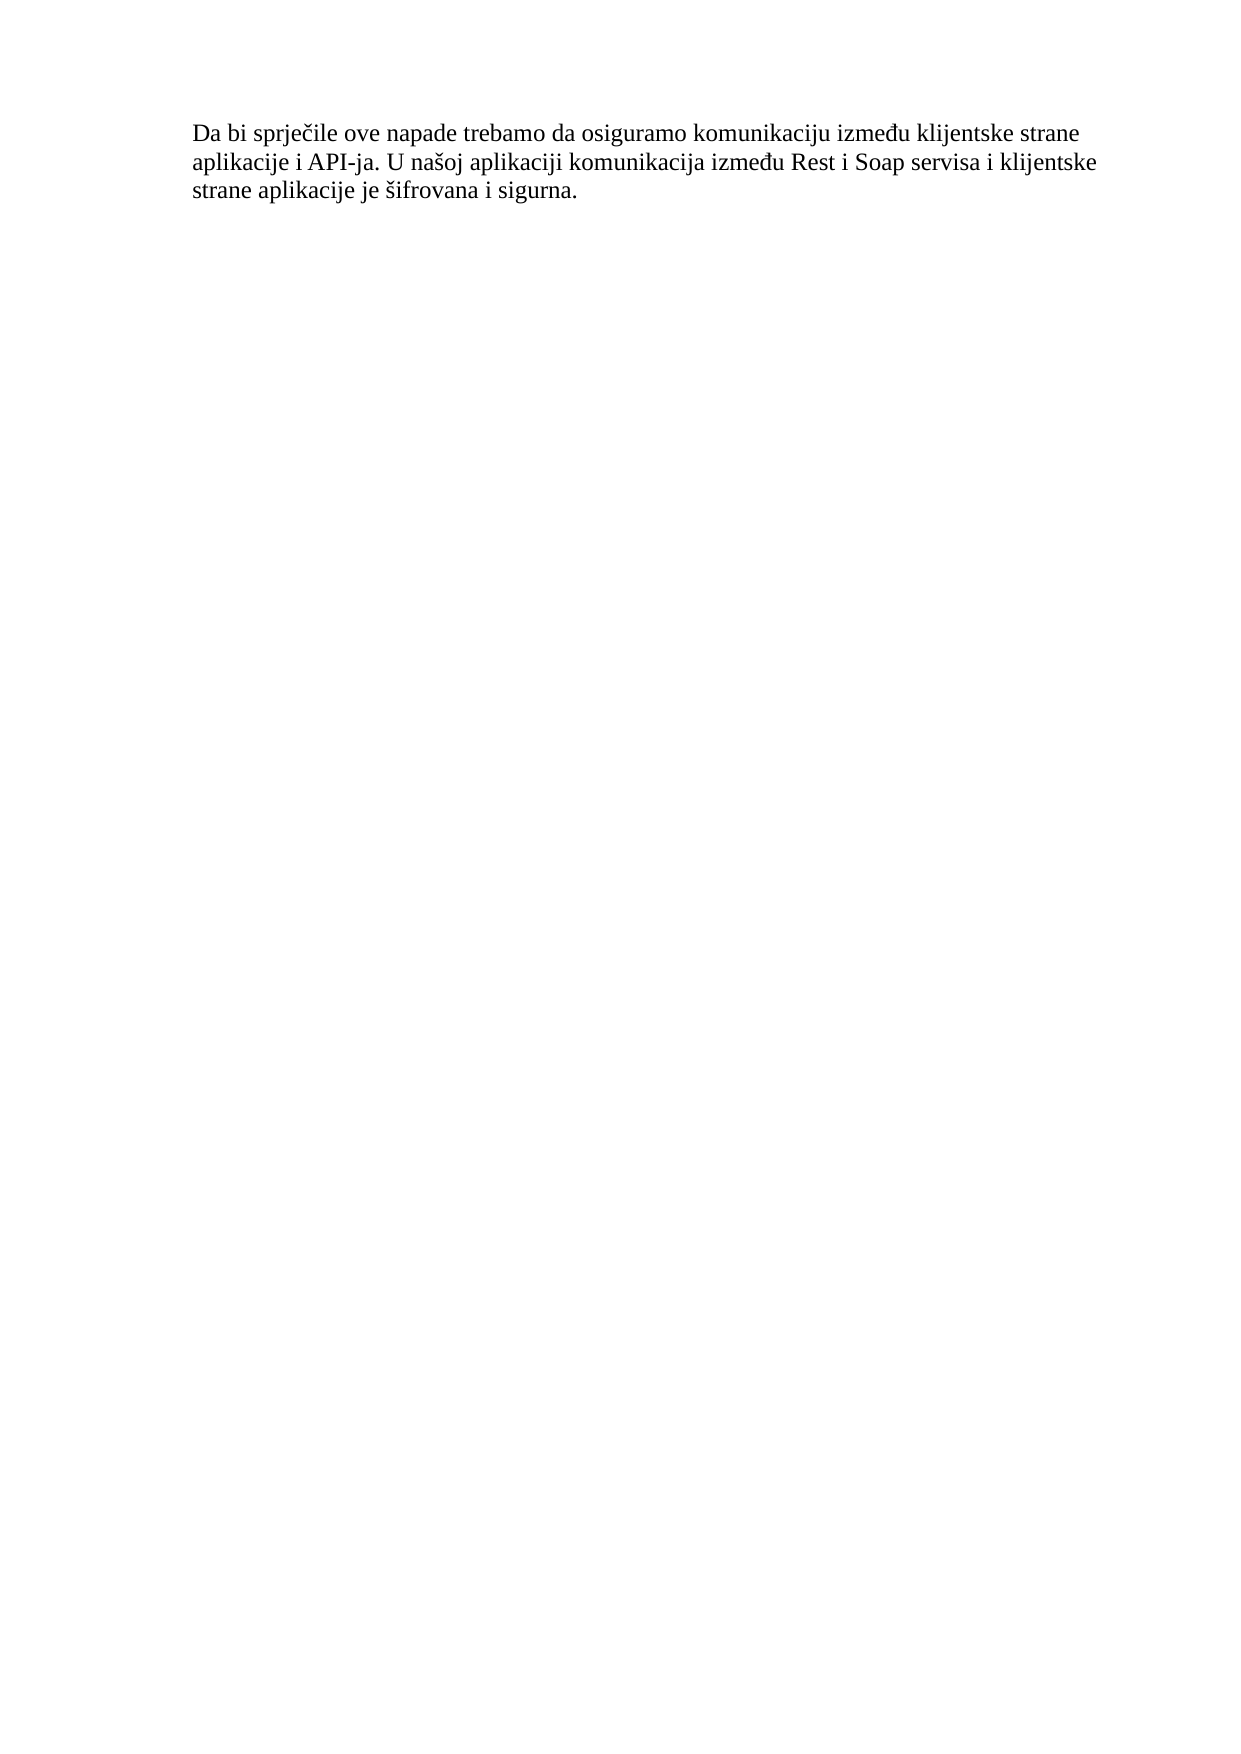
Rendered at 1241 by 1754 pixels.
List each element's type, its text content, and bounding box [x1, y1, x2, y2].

text Da bi sprječile ove napade trebamo da osiguramo komunikaciju između klijentske strane aplikacije i API-ja. U našoj aplikaciji komunikacija između Rest i Soap servisa i klijentske [118, 118, 1122, 176]
text strane aplikacije je šifrovana i sigurna. [118, 176, 1122, 204]
